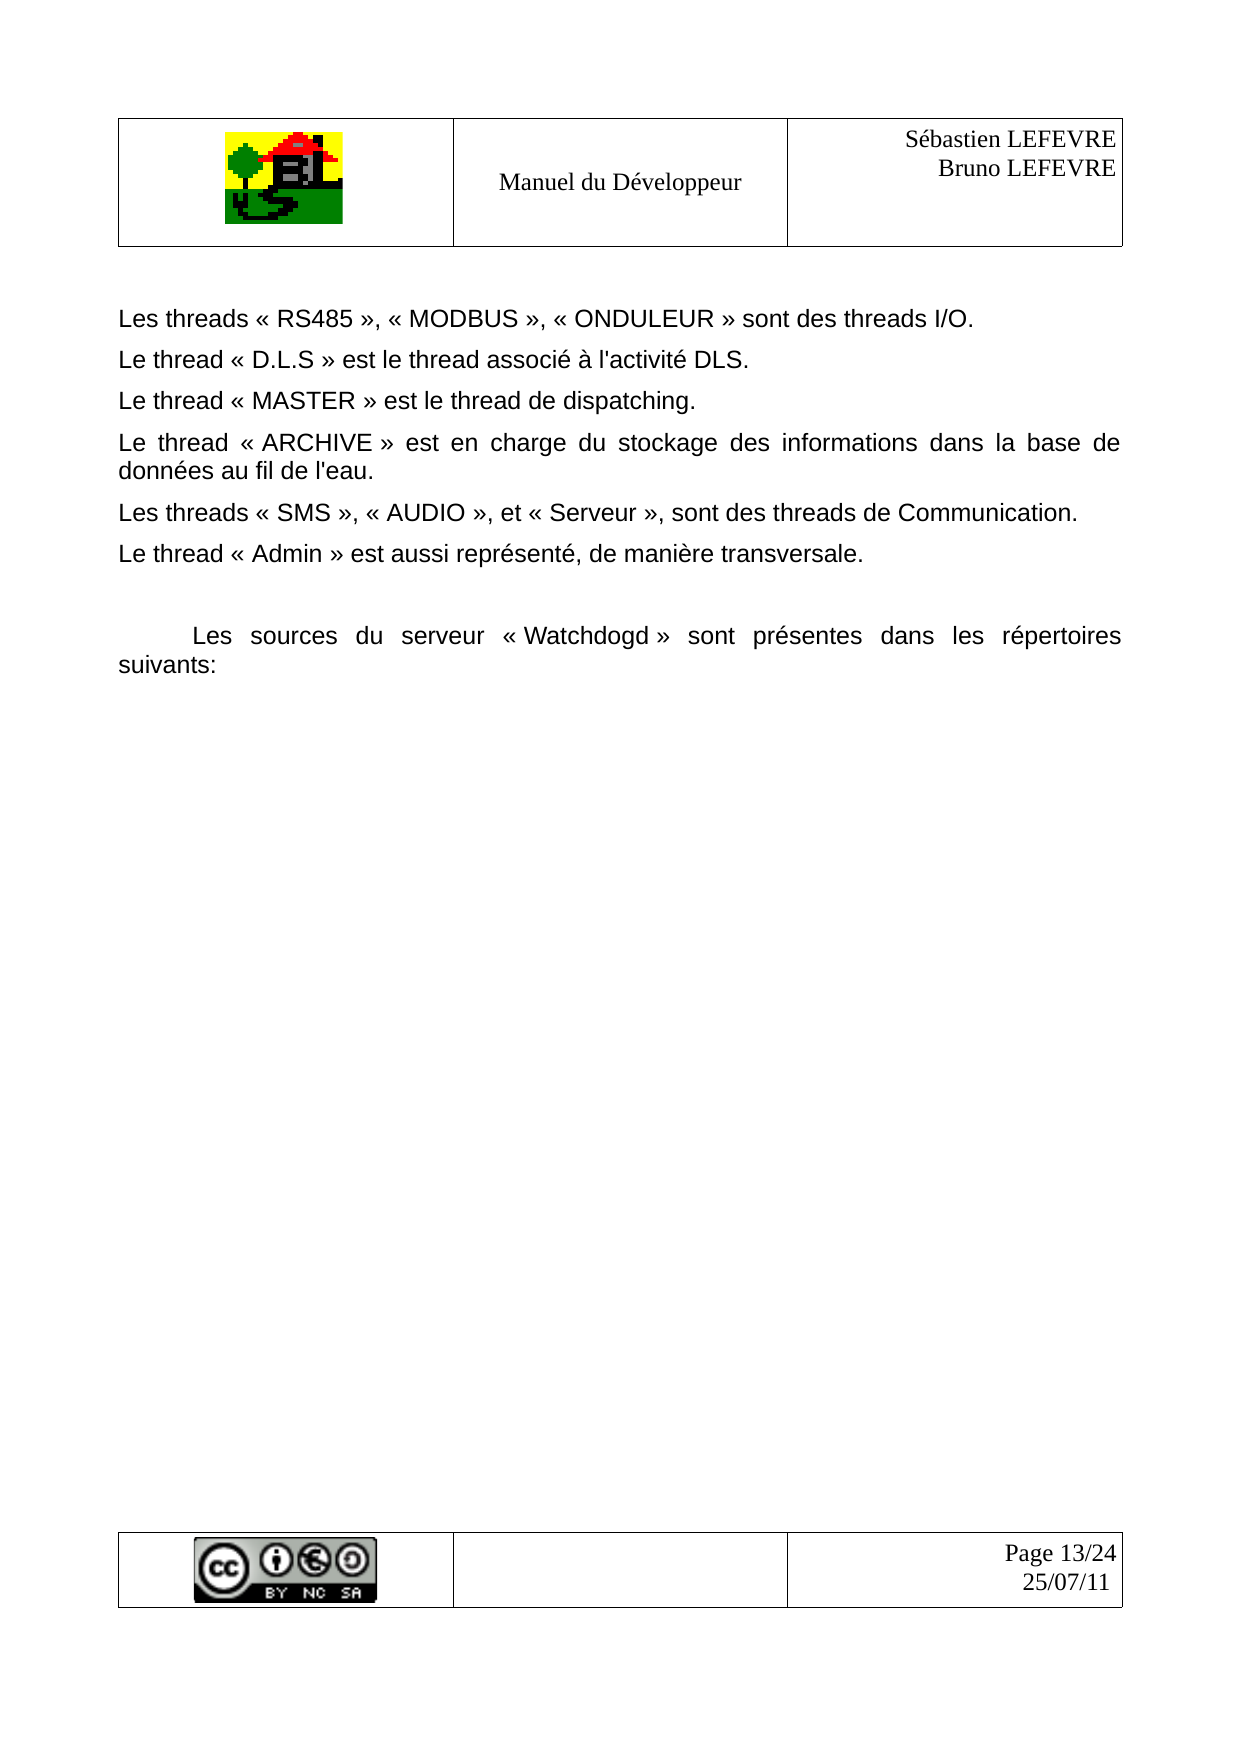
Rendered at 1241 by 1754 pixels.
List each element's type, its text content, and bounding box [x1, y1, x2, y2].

picture [225, 132, 343, 224]
text Le thread « D.L.S » est le thread associé à l'activité DLS. [118, 345, 1122, 374]
text Le thread « ARCHIVE » est en charge du stockage des informations dans la base de données au fil de l'eau. [118, 428, 1122, 485]
text Les threads « RS485 », « MODBUS », « ONDULEUR » sont des threads I/O. [118, 304, 1122, 333]
text Les sources du serveur « Watchdogd » sont présentes dans les répertoires suivants: [118, 621, 1122, 679]
picture [193, 1537, 378, 1603]
text Le thread « MASTER » est le thread de dispatching. [118, 386, 1122, 415]
text Le thread « Admin » est aussi représenté, de manière transversale. [118, 539, 1122, 568]
text Les threads « SMS », « AUDIO », et « Serveur », sont des threads de Communication. [118, 498, 1122, 526]
